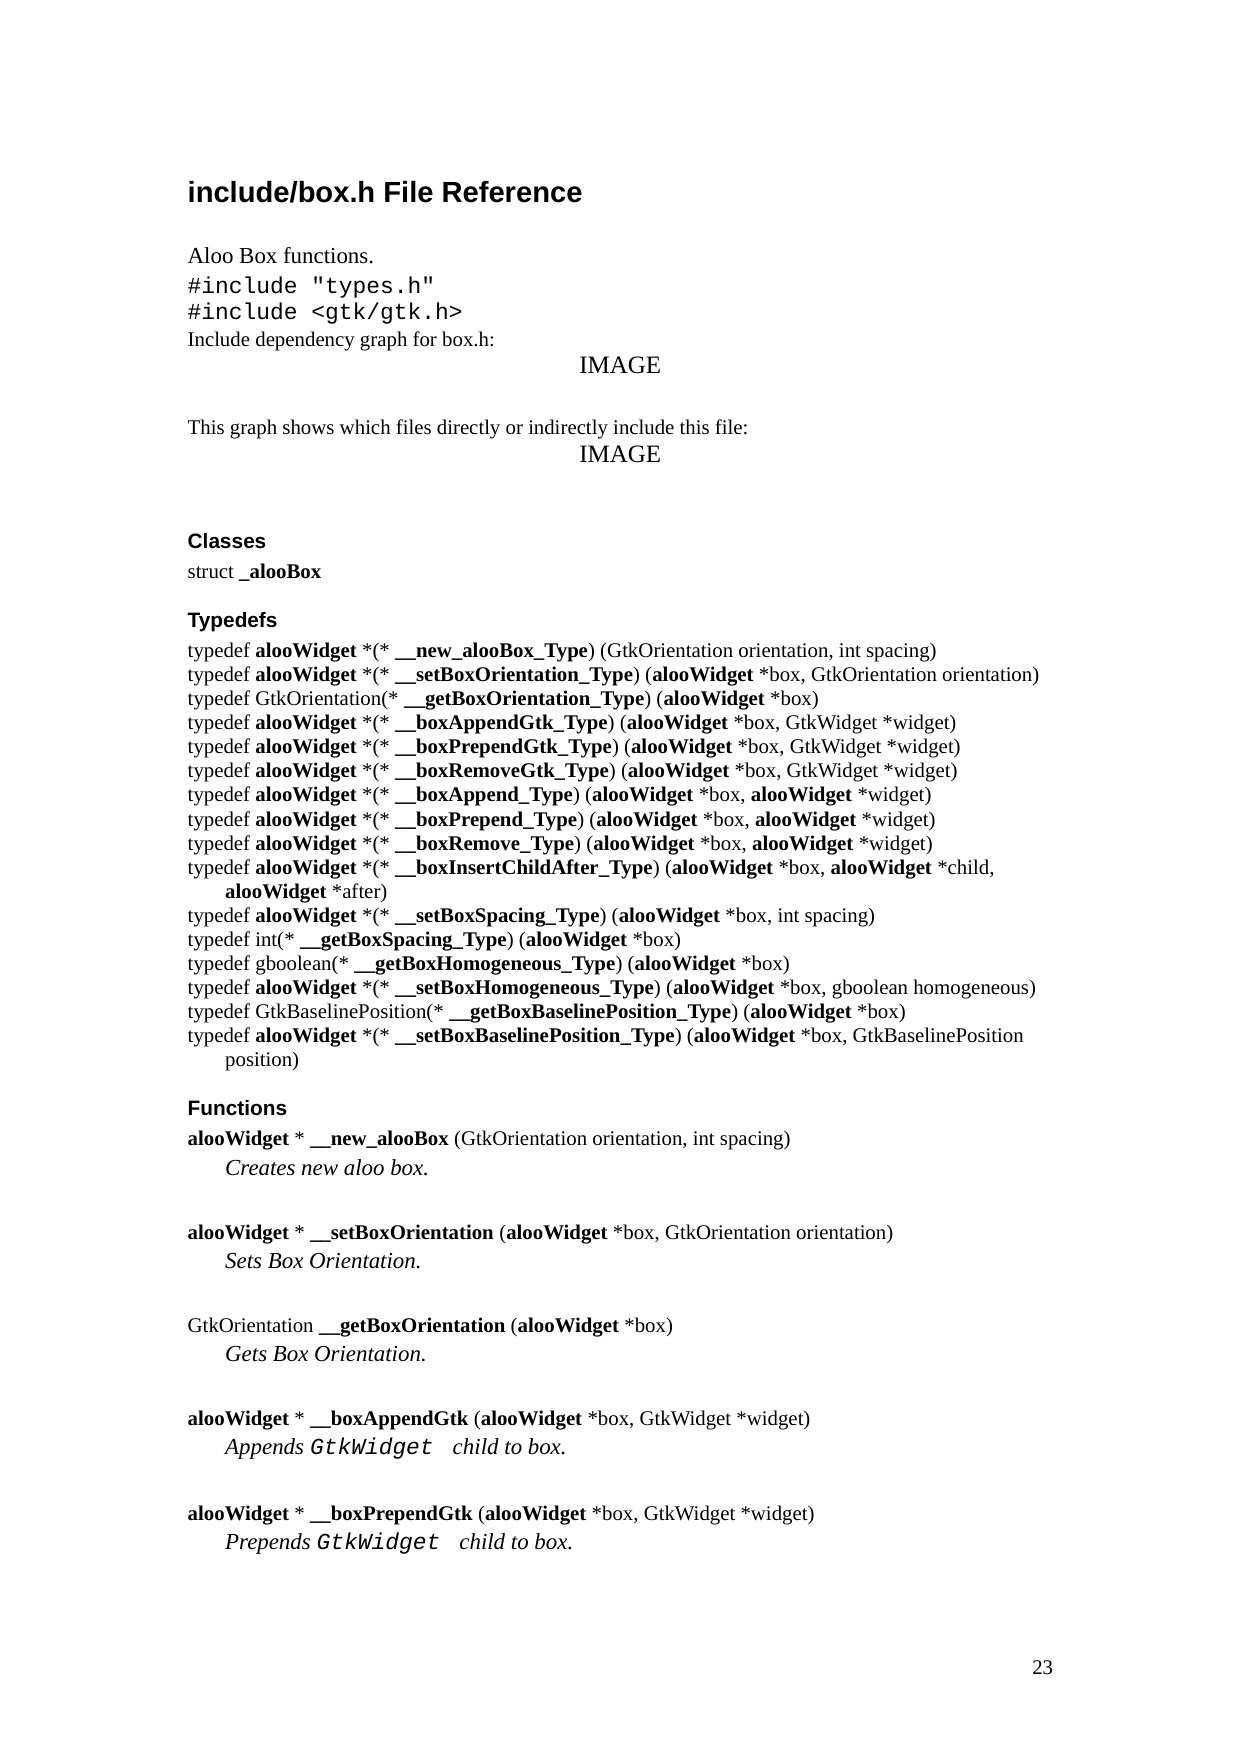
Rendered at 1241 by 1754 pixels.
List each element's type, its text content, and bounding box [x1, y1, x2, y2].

list struct _alooBox [187, 559, 1053, 583]
text Creates new aloo box. [225, 1153, 1053, 1180]
list typedef alooWidget *(* __boxAppend_Type) (alooWidget *box, alooWidget *widget) [187, 782, 1053, 806]
list typedef alooWidget *(* __setBoxBaselinePosition_Type) (alooWidget *box, GtkBaselinePosition position) [187, 1023, 1053, 1071]
list alooWidget * __boxPrependGtk (alooWidget *box, GtkWidget *widget) [187, 1501, 1053, 1525]
list alooWidget * __new_alooBox (GtkOrientation orientation, int spacing) [187, 1126, 1053, 1150]
text Aloo Box functions. [187, 242, 1053, 268]
list alooWidget * __boxAppendGtk (alooWidget *box, GtkWidget *widget) [187, 1406, 1053, 1430]
list alooWidget * __setBoxOrientation (alooWidget *box, GtkOrientation orientation) [187, 1219, 1053, 1244]
list typedef alooWidget *(* __boxRemove_Type) (alooWidget *box, alooWidget *widget) [187, 831, 1053, 854]
list typedef alooWidget *(* __boxPrependGtk_Type) (alooWidget *box, GtkWidget *widget) [187, 734, 1053, 758]
subtitle Typedefs [187, 608, 1053, 632]
text IMAGE [187, 439, 1053, 468]
text #include "types.h" [187, 274, 1053, 301]
list typedef alooWidget *(* __boxPrepend_Type) (alooWidget *box, alooWidget *widget) [187, 806, 1053, 831]
list typedef alooWidget *(* __new_alooBox_Type) (GtkOrientation orientation, int spacing) [187, 638, 1053, 662]
list typedef GtkBaselinePosition(* __getBoxBaselinePosition_Type) (alooWidget *box) [187, 999, 1053, 1023]
list typedef alooWidget *(* __setBoxHomogeneous_Type) (alooWidget *box, gboolean homogeneous) [187, 975, 1053, 999]
text Include dependency graph for box.h: [187, 326, 1053, 351]
list typedef alooWidget *(* __boxInsertChildAfter_Type) (alooWidget *box, alooWidget *child, alooWidget *after) [187, 854, 1053, 903]
list typedef gboolean(* __getBoxHomogeneous_Type) (alooWidget *box) [187, 951, 1053, 975]
list typedef alooWidget *(* __boxRemoveGtk_Type) (alooWidget *box, GtkWidget *widget) [187, 758, 1053, 782]
list GtkOrientation __getBoxOrientation (alooWidget *box) [187, 1313, 1053, 1337]
text #include <gtk/gtk.h> [187, 301, 1053, 326]
text IMAGE [187, 351, 1053, 379]
list typedef alooWidget *(* __setBoxOrientation_Type) (alooWidget *box, GtkOrientation orientation) [187, 662, 1053, 686]
text Sets Box Orientation. [225, 1247, 1053, 1273]
text Appends GtkWidget child to box. [225, 1433, 1053, 1461]
subtitle include/box.h File Reference [187, 175, 1053, 208]
list typedef alooWidget *(* __setBoxSpacing_Type) (alooWidget *box, int spacing) [187, 903, 1053, 927]
subtitle Functions [187, 1096, 1053, 1120]
text This graph shows which files directly or indirectly include this file: [187, 415, 1053, 439]
text Prepends GtkWidget child to box. [225, 1528, 1053, 1557]
list typedef int(* __getBoxSpacing_Type) (alooWidget *box) [187, 927, 1053, 951]
text Gets Box Orientation. [225, 1340, 1053, 1366]
list typedef alooWidget *(* __boxAppendGtk_Type) (alooWidget *box, GtkWidget *widget) [187, 710, 1053, 734]
list typedef GtkOrientation(* __getBoxOrientation_Type) (alooWidget *box) [187, 686, 1053, 710]
subtitle Classes [187, 528, 1053, 552]
